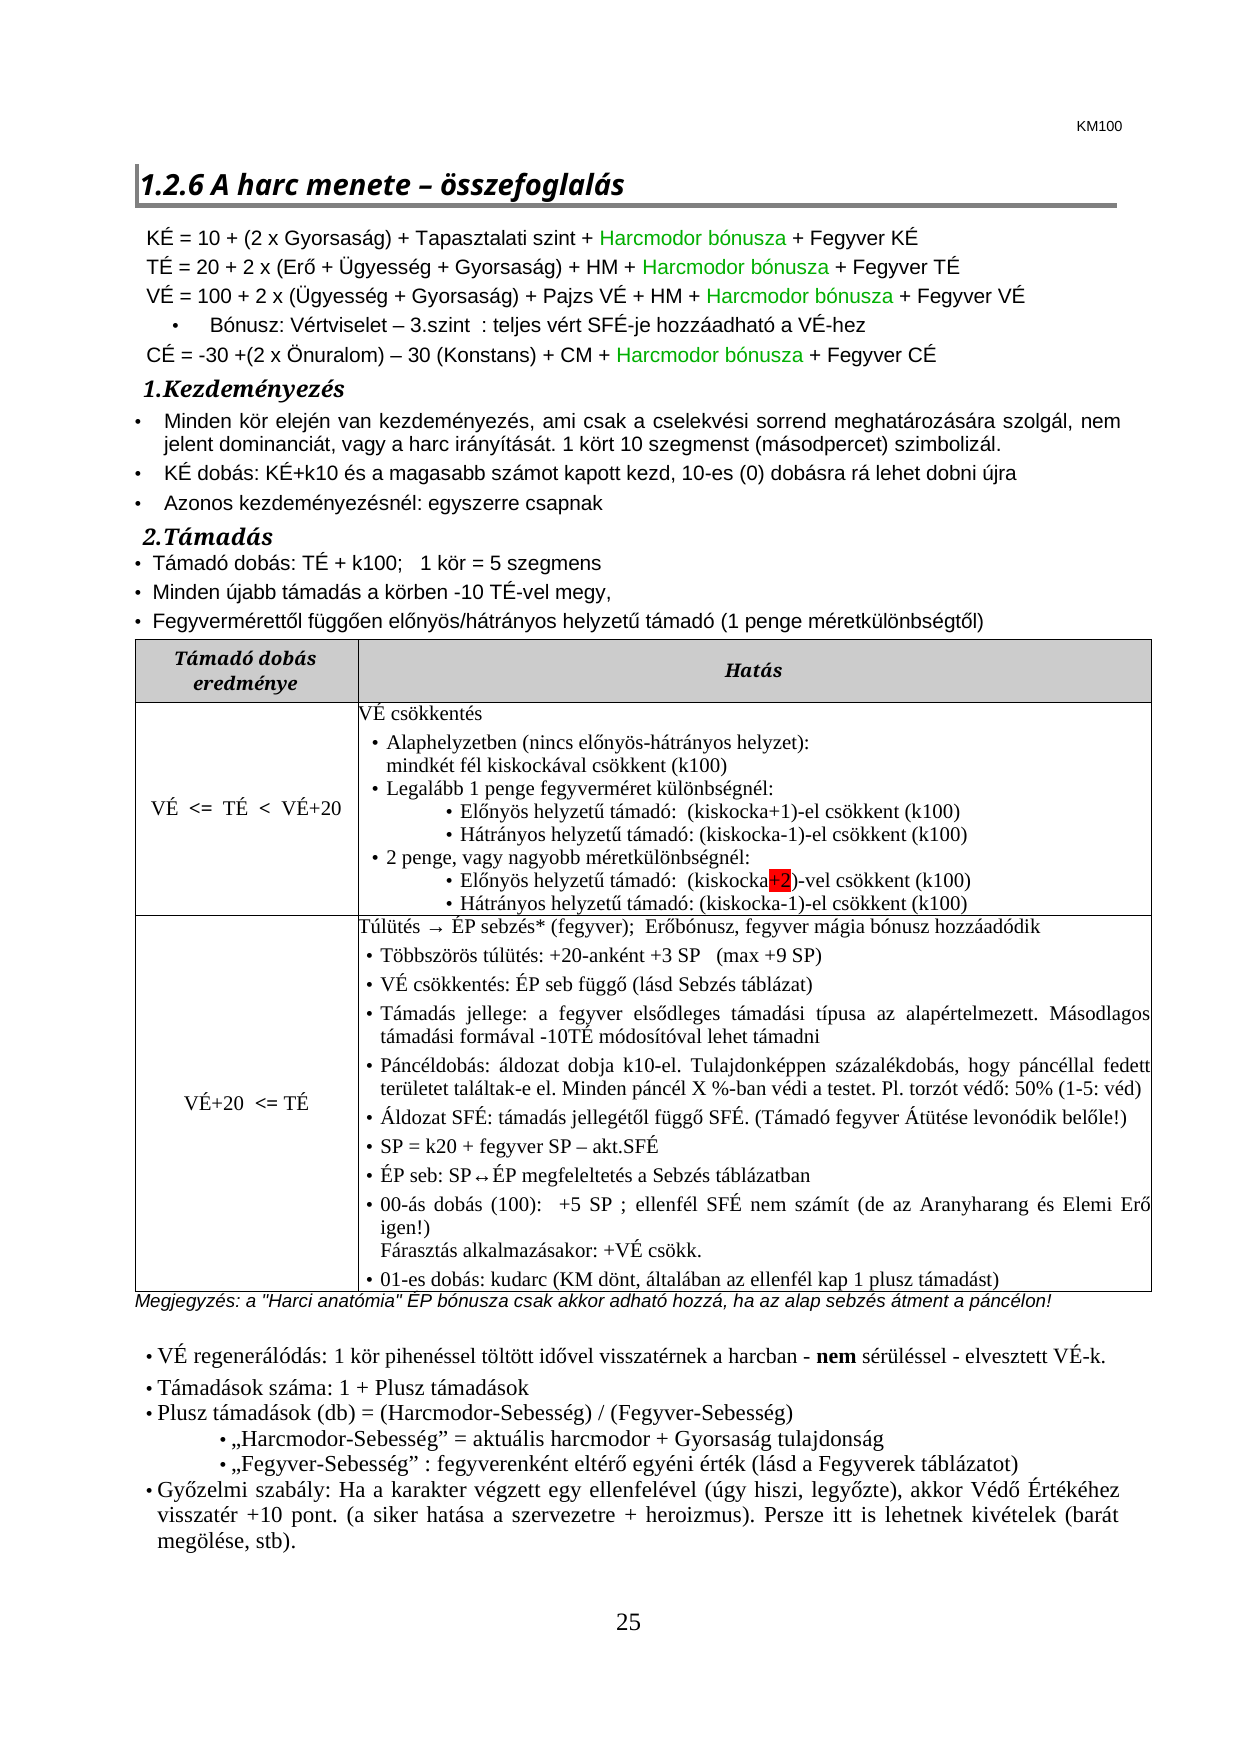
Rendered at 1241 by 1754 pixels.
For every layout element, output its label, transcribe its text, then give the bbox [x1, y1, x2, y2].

list Plusz támadások (db) = (Harcmodor-Sebesség) / (Fegyver-Sebesség) [146, 1400, 1122, 1426]
table_header Támadó dobás eredménye [136, 640, 358, 702]
text CÉ = -30 +(2 x Önuralom) – 30 (Konstans) + CM + Harcmodor bónusza + Fegyver CÉ [134, 343, 1122, 367]
list KÉ dobás: KÉ+k10 és a magasabb számot kapott kezd, 10-es (0) dobásra rá lehet dobni újra [134, 462, 1122, 485]
text KÉ = 10 + (2 x Gyorsaság) + Tapasztalati szint + Harcmodor bónusza + Fegyver KÉ [134, 227, 1122, 250]
list „Harcmodor-Sebesség” = aktuális harcmodor + Gyorsaság tulajdonság [219, 1426, 1122, 1451]
list Támadások száma: 1 + Plusz támadások [146, 1375, 1122, 1400]
list VÉ regenerálódás: 1 kör pihenéssel töltött idővel visszatérnek a harcban - nem sérüléssel - elvesztett VÉ-k. [146, 1343, 1122, 1369]
list „Fegyver-Sebesség” : fegyverenként eltérő egyéni érték (lásd a Fegyverek táblázatot) [219, 1451, 1122, 1477]
list Minden újabb támadás a körben -10 TÉ-vel megy, [134, 581, 1122, 604]
table_cell Túlütés → ÉP sebzés* (fegyver); Erőbónusz, fegyver mágia bónusz hozzáadódik Többszörös túlütés: +20-anként +3 SP (max +9 SP) VÉ csökkentés: ÉP seb függő (lásd Sebzés táblázat) Támadás jellege: a fegyver elsődleges támadási típusa az alapértelmezett. Másodlagos támadási formával -10TÉ módosítóval lehet támadni Páncéldobás: áldozat dobja k10-el. Tulajdonképpen százalékdobás, hogy páncéllal fedett területet találtak-e el. Minden páncél X %-ban védi a testet. Pl. torzót védő: 50% (1-5: véd) Áldozat SFÉ: támadás jellegétől függő SFÉ. (Támadó fegyver Átütése levonódik belőle!) SP = k20 + fegyver SP – akt.SFÉ ÉP seb: SP↔ÉP megfeleltetés a Sebzés táblázatban 00-ás dobás (100): +5 SP ; ellenfél SFÉ nem számít (de az Aranyharang és Elemi Erő igen!) Fárasztás alkalmazásakor: +VÉ csökk. 01-es dobás: kudarc (KM dönt, általában az ellenfél kap 1 plusz támadást) [359, 916, 1151, 1291]
table_cell VÉ <= TÉ < VÉ+20 [136, 703, 358, 915]
list Fegyvermérettől függően előnyös/hátrányos helyzetű támadó (1 penge méretkülönbségtől) [134, 610, 1122, 633]
list Azonos kezdeményezésnél: egyszerre csapnak [134, 491, 1122, 514]
subtitle A harc menete – összefoglalás [139, 164, 1122, 204]
list Győzelmi szabály: Ha a karakter végzett egy ellenfelével (úgy hiszi, legyőzte), akkor Védő Értékéhez visszatér +10 pont. (a siker hatása a szervezetre + heroizmus). Persze itt is lehetnek kivételek (barát megölése, stb). [146, 1477, 1122, 1553]
table_cell VÉ csökkentés Alaphelyzetben (nincs előnyös-hátrányos helyzet): mindkét fél kiskockával csökkent (k100) Legalább 1 penge fegyverméret különbségnél: Előnyös helyzetű támadó: (kiskocka+1)-el csökkent (k100) Hátrányos helyzetű támadó: (kiskocka-1)-el csökkent (k100) 2 penge, vagy nagyobb méretkülönbségnél: Előnyös helyzetű támadó: (kiskocka+2)-vel csökkent (k100) Hátrányos helyzetű támadó: (kiskocka-1)-el csökkent (k100) [359, 703, 1151, 915]
text VÉ = 100 + 2 x (Ügyesség + Gyorsaság) + Pajzs VÉ + HM + Harcmodor bónusza + Fegyver VÉ [134, 285, 1122, 308]
list Támadás [143, 520, 1122, 552]
list Támadó dobás: TÉ + k100; 1 kör = 5 szegmens [134, 552, 1122, 575]
table_header Hatás [359, 640, 1151, 702]
list Bónusz: Vértviselet – 3.szint : teljes vért SFÉ-je hozzáadható a VÉ-hez [172, 314, 1122, 337]
list Minden kör elején van kezdeményezés, ami csak a cselekvési sorrend meghatározására szolgál, nem jelent dominanciát, vagy a harc irányítását. 1 kört 10 szegmenst (másodpercet) szimbolizál. [134, 410, 1122, 456]
text Megjegyzés: a "Harci anatómia" ÉP bónusza csak akkor adható hozzá, ha az alap sebzés átment a páncélon! [134, 1291, 1122, 1312]
text TÉ = 20 + 2 x (Erő + Ügyesség + Gyorsaság) + HM + Harcmodor bónusza + Fegyver TÉ [134, 256, 1122, 279]
list Kezdeményezés [143, 372, 1122, 404]
table_cell VÉ+20 <= TÉ [136, 916, 358, 1291]
